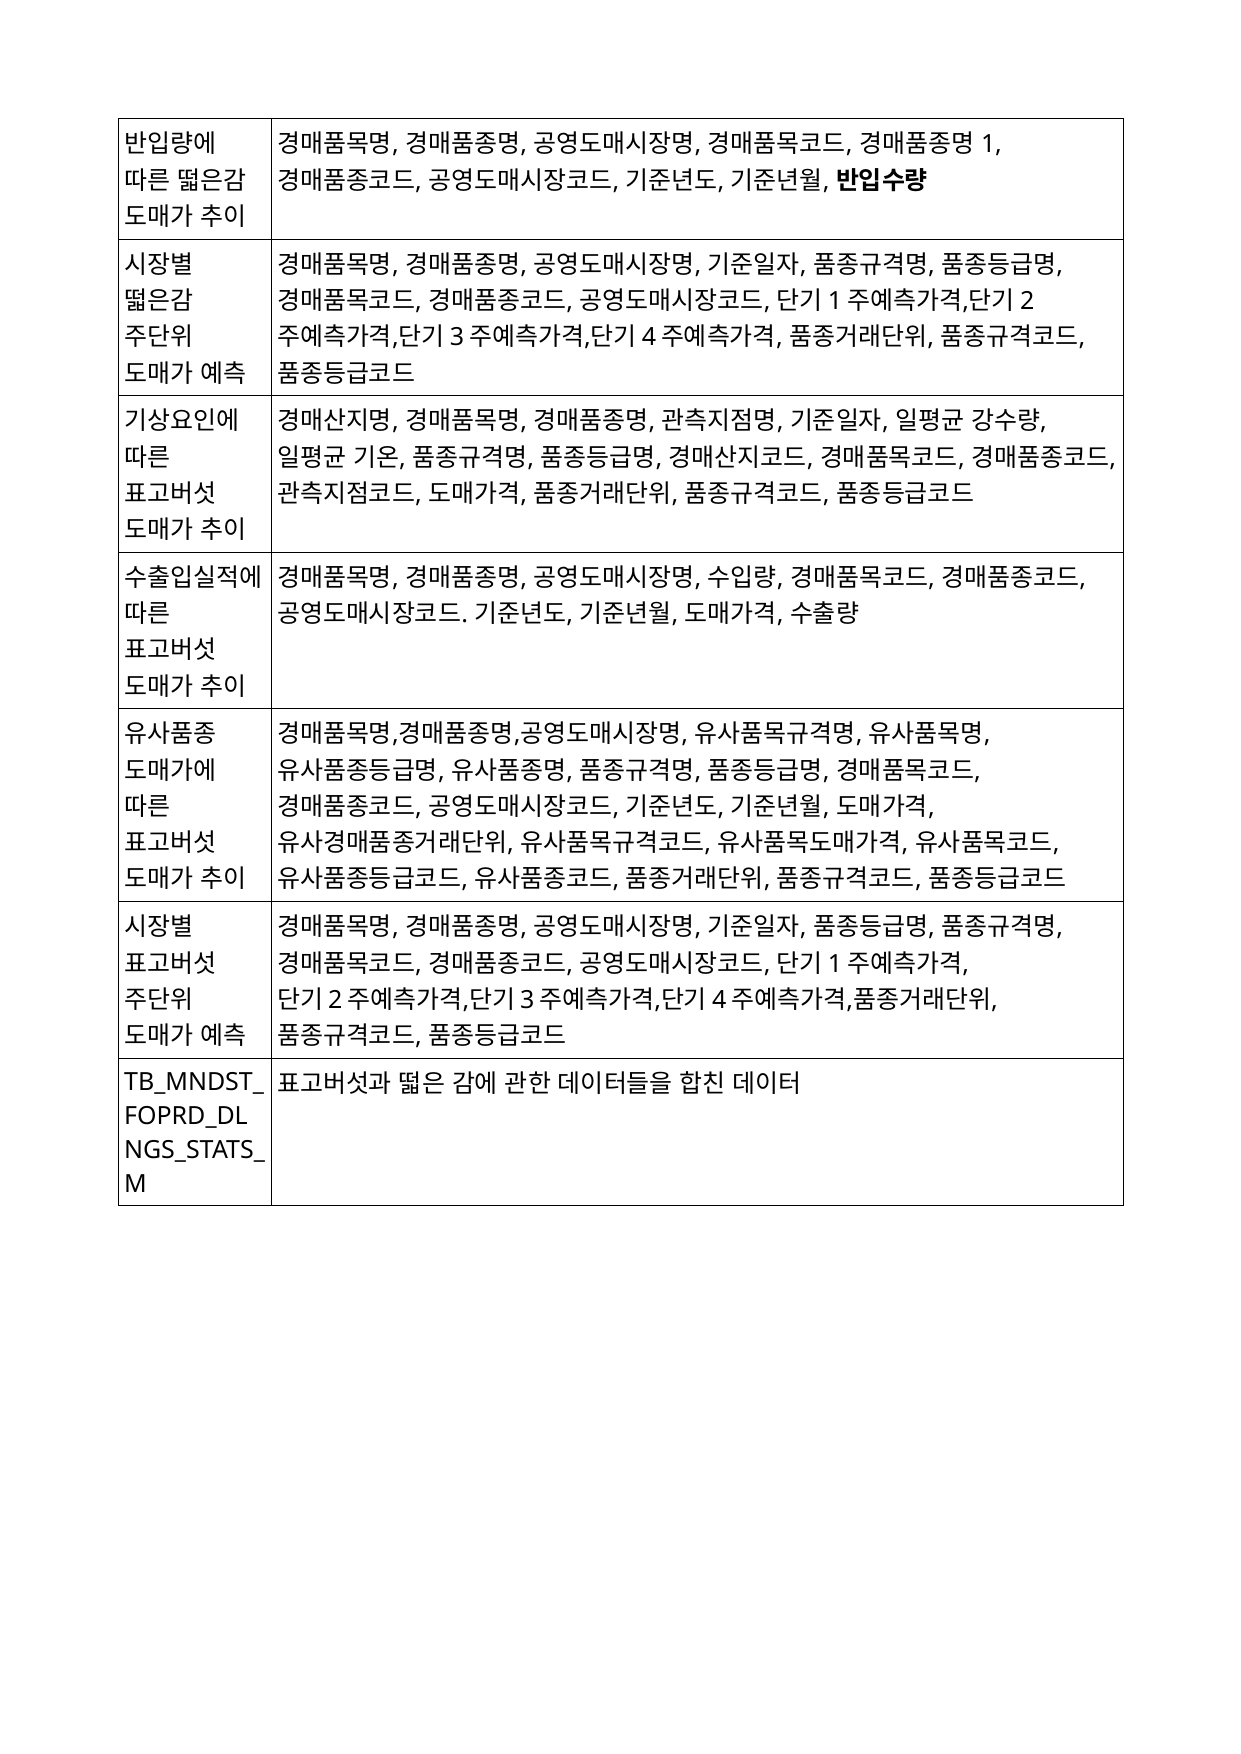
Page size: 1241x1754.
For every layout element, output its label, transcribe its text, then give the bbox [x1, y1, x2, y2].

table_cell 반입량에 따른 떫은감 도매가 추이 [119, 119, 271, 238]
table_cell 경매산지명, 경매품목명, 경매품종명, 관측지점명, 기준일자, 일평균 강수량, 일평균 기온, 품종규격명, 품종등급명, 경매산지코드, 경매품목코드, 경매품종코드, 관측지점코드, 도매가격, 품종거래단위, 품종규격코드, 품종등급코드 [272, 396, 1123, 552]
table_cell TB_MNDST_FOPRD_DLNGS_STATS_M [119, 1059, 271, 1205]
table_cell 수출입실적에 따른 표고버섯 도매가 추이 [119, 553, 271, 708]
table_cell 시장별 떫은감 주단위 도매가 예측 [119, 240, 271, 395]
table_cell 경매품목명, 경매품종명, 공영도매시장명, 기준일자, 품종규격명, 품종등급명, 경매품목코드, 경매품종코드, 공영도매시장코드, 단기1주예측가격,단기2주예측가격,단기3주예측가격,단기4주예측가격, 품종거래단위, 품종규격코드, 품종등급코드 [272, 240, 1123, 395]
table_cell 기상요인에 따른 표고버섯 도매가 추이 [119, 396, 271, 552]
table_cell 표고버섯과 떫은 감에 관한 데이터들을 합친 데이터 [272, 1059, 1123, 1205]
table_cell 경매품목명,경매품종명,공영도매시장명, 유사품목규격명, 유사품목명, 유사품종등급명, 유사품종명, 품종규격명, 품종등급명, 경매품목코드, 경매품종코드, 공영도매시장코드, 기준년도, 기준년월, 도매가격, 유사경매품종거래단위, 유사품목규격코드, 유사품목도매가격, 유사품목코드, 유사품종등급코드, 유사품종코드, 품종거래단위, 품종규격코드, 품종등급코드 [272, 709, 1123, 901]
table_cell 경매품목명, 경매품종명, 공영도매시장명, 경매품목코드, 경매품종명 1, 경매품종코드, 공영도매시장코드, 기준년도, 기준년월, 반입수량 [272, 119, 1123, 238]
table_cell 경매품목명, 경매품종명, 공영도매시장명, 기준일자, 품종등급명, 품종규격명, 경매품목코드, 경매품종코드, 공영도매시장코드, 단기1주예측가격, 단기2주예측가격,단기3주예측가격,단기4주예측가격,품종거래단위,품종규격코드, 품종등급코드 [272, 902, 1123, 1057]
table_cell 유사품종 도매가에 따른 표고버섯 도매가 추이 [119, 709, 271, 901]
table_cell 시장별 표고버섯 주단위 도매가 예측 [119, 902, 271, 1057]
table_cell 경매품목명, 경매품종명, 공영도매시장명, 수입량, 경매품목코드, 경매품종코드, 공영도매시장코드. 기준년도, 기준년월, 도매가격, 수출량 [272, 553, 1123, 708]
